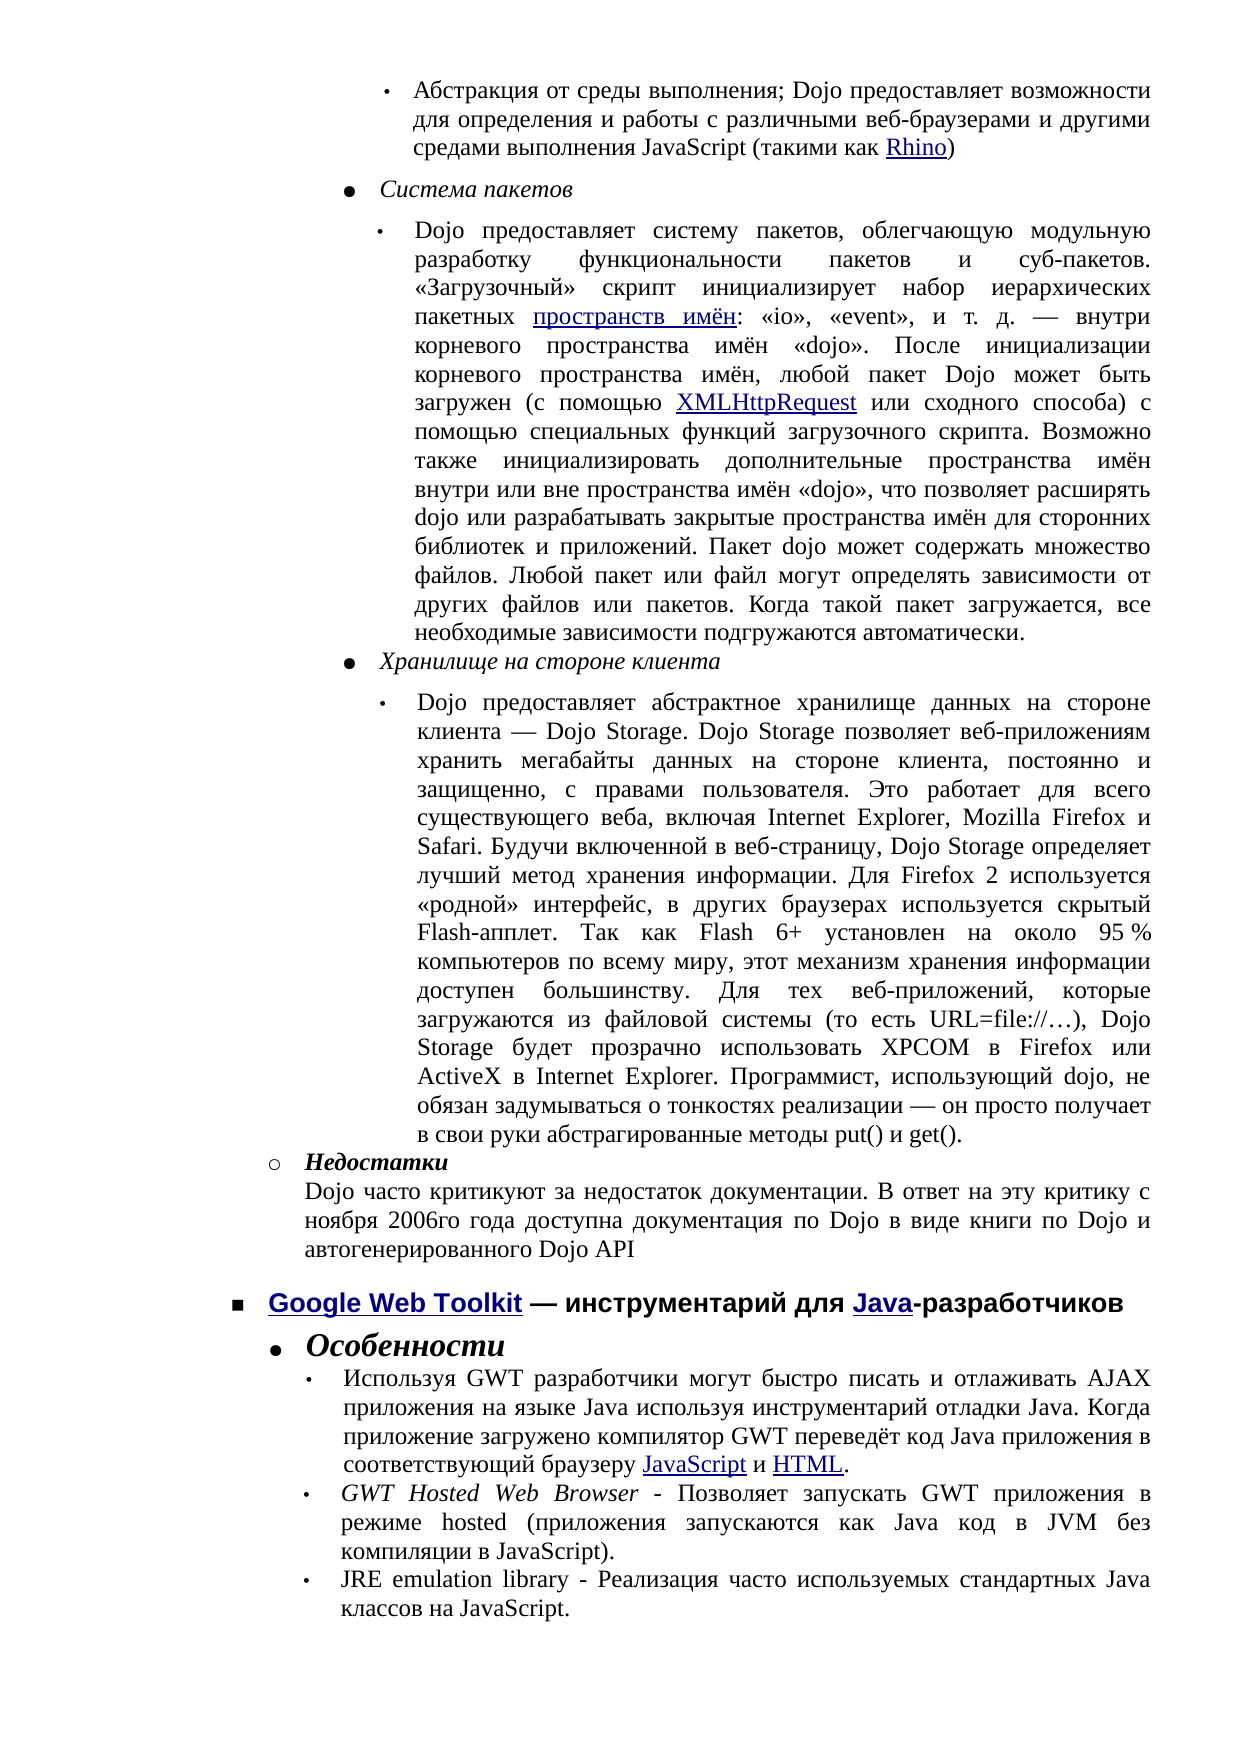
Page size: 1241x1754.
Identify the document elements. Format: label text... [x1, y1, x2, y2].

list Dojo предоставляет систему пакетов, облегчающую модульную разработку функциональности пакетов и суб-пакетов. «Загрузочный» скрипт инициализирует набор иерархических пакетных пространств имён: «io», «event», и т. д. — внутри корневого пространства имён «dojo». После инициализации корневого пространства имён, любой пакет Dojo может быть загружен (с помощью XMLHttpRequest или сходного способа) с помощью специальных функций загрузочного скрипта. Возможно также инициализировать дополнительные пространства имён внутри или вне пространства имён «dojo», что позволяет расширять dojo или разрабатывать закрытые пространства имён для сторонних библиотек и приложений. Пакет dojo может содержать множество файлов. Любой пакет или файл могут определять зависимости от других файлов или пакетов. Когда такой пакет загружается, все необходимые зависимости подгружаются автоматически. [377, 215, 1152, 646]
list Dojo предоставляет абстрактное хранилище данных на стороне клиента — Dojo Storage. Dojo Storage позволяет веб-приложениям хранить мегабайты данных на стороне клиента, постоянно и защищенно, с правами пользователя. Это работает для всего существующего веба, включая Internet Explorer, Mozilla Firefox и Safari. Будучи включенной в веб-страницу, Dojo Storage определяет лучший метод хранения информации. Для Firefox 2 используется «родной» интерфейс, в других браузерах используется скрытый Flash-апплет. Так как Flash 6+ установлен на около 95 % компьютеров по всему миру, этот механизм хранения информации доступен большинству. Для тех веб-приложений, которые загружаются из файловой системы (то есть URL=file://…), Dojo Storage будет прозрачно использовать XPCOM в Firefox или ActiveX в Internet Explorer. Программист, использующий dojo, не обязан задумываться о тонкостях реализации — он просто получает в свои руки абстрагированные методы put() и get(). [379, 687, 1152, 1147]
list GWT Hosted Web Browser - Позволяет запускать GWT приложения в режиме hosted (приложения запускаются как Java код в JVM без компиляции в JavaScript). [303, 1478, 1152, 1564]
list Dojo часто критикуют за недостаток документации. В ответ на эту критику с ноября 2006го года доступна документация по Dojo в виде книги по Dojo и автогенерированного Dojo API [267, 1176, 1152, 1262]
list Система пакетов [342, 174, 1152, 202]
subtitle Google Web Toolkit — инструментарий для Java-разработчиков [231, 1287, 1152, 1319]
list Особенности [268, 1325, 1152, 1363]
list Хранилище на стороне клиента [342, 646, 1152, 675]
list JRE emulation library - Реализация часто используемых стандартных Java классов на JavaScript. [303, 1564, 1152, 1622]
list Используя GWT разработчики могут быстро писать и отлаживать AJAX приложения на языке Java используя инструментарий отладки Java. Когда приложение загружено компилятор GWT переведёт код Java приложения в соответствующий браузеру JavaScript и HTML. [306, 1363, 1152, 1478]
list Недостатки [267, 1147, 1152, 1176]
list Абстракция от среды выполнения; Dojo предоставляет возможности для определения и работы с различными веб-браузерами и другими средами выполнения JavaScript (такими как Rhino) [383, 75, 1152, 161]
